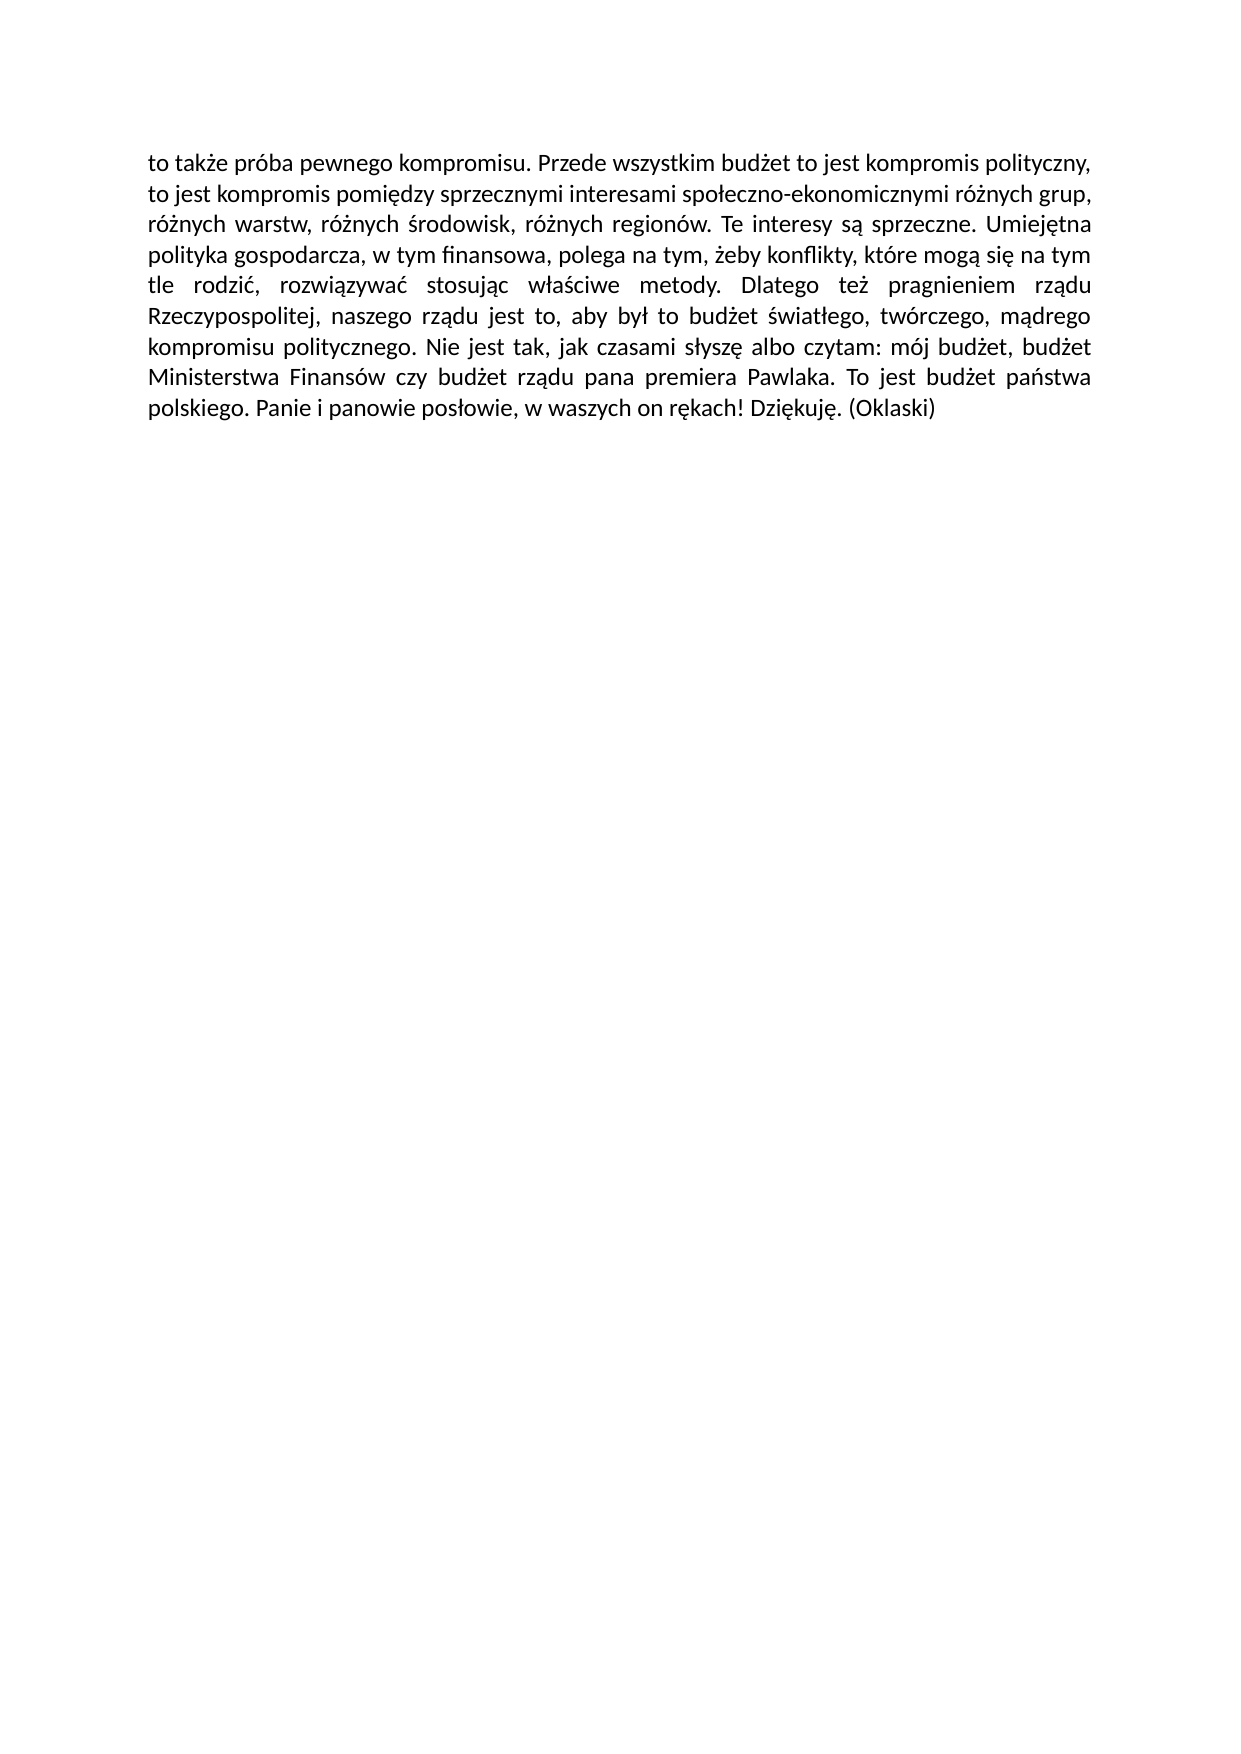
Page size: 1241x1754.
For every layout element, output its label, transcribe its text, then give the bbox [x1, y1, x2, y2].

text to także próba pewnego kompromisu. Przede wszystkim budżet to jest kompromis polityczny, to jest kompromis pomiędzy sprzecznymi interesami społeczno-ekonomicznymi różnych grup, różnych warstw, różnych środowisk, różnych regionów. Te interesy są sprzeczne. Umiejętna polityka gospodarcza, w tym finansowa, polega na tym, żeby konflikty, które mogą się na tym tle rodzić, rozwiązywać stosując właściwe metody. Dlatego też pragnieniem rządu Rzeczypospolitej, naszego rządu jest to, aby był to budżet światłego, twórczego, mądrego kompromisu politycznego. Nie jest tak, jak czasami słyszę albo czytam: mój budżet, budżet Ministerstwa Finansów czy budżet rządu pana premiera Pawlaka. To jest budżet państwa polskiego. Panie i panowie posłowie, w waszych on rękach! Dziękuję. (Oklaski) [148, 148, 1093, 422]
